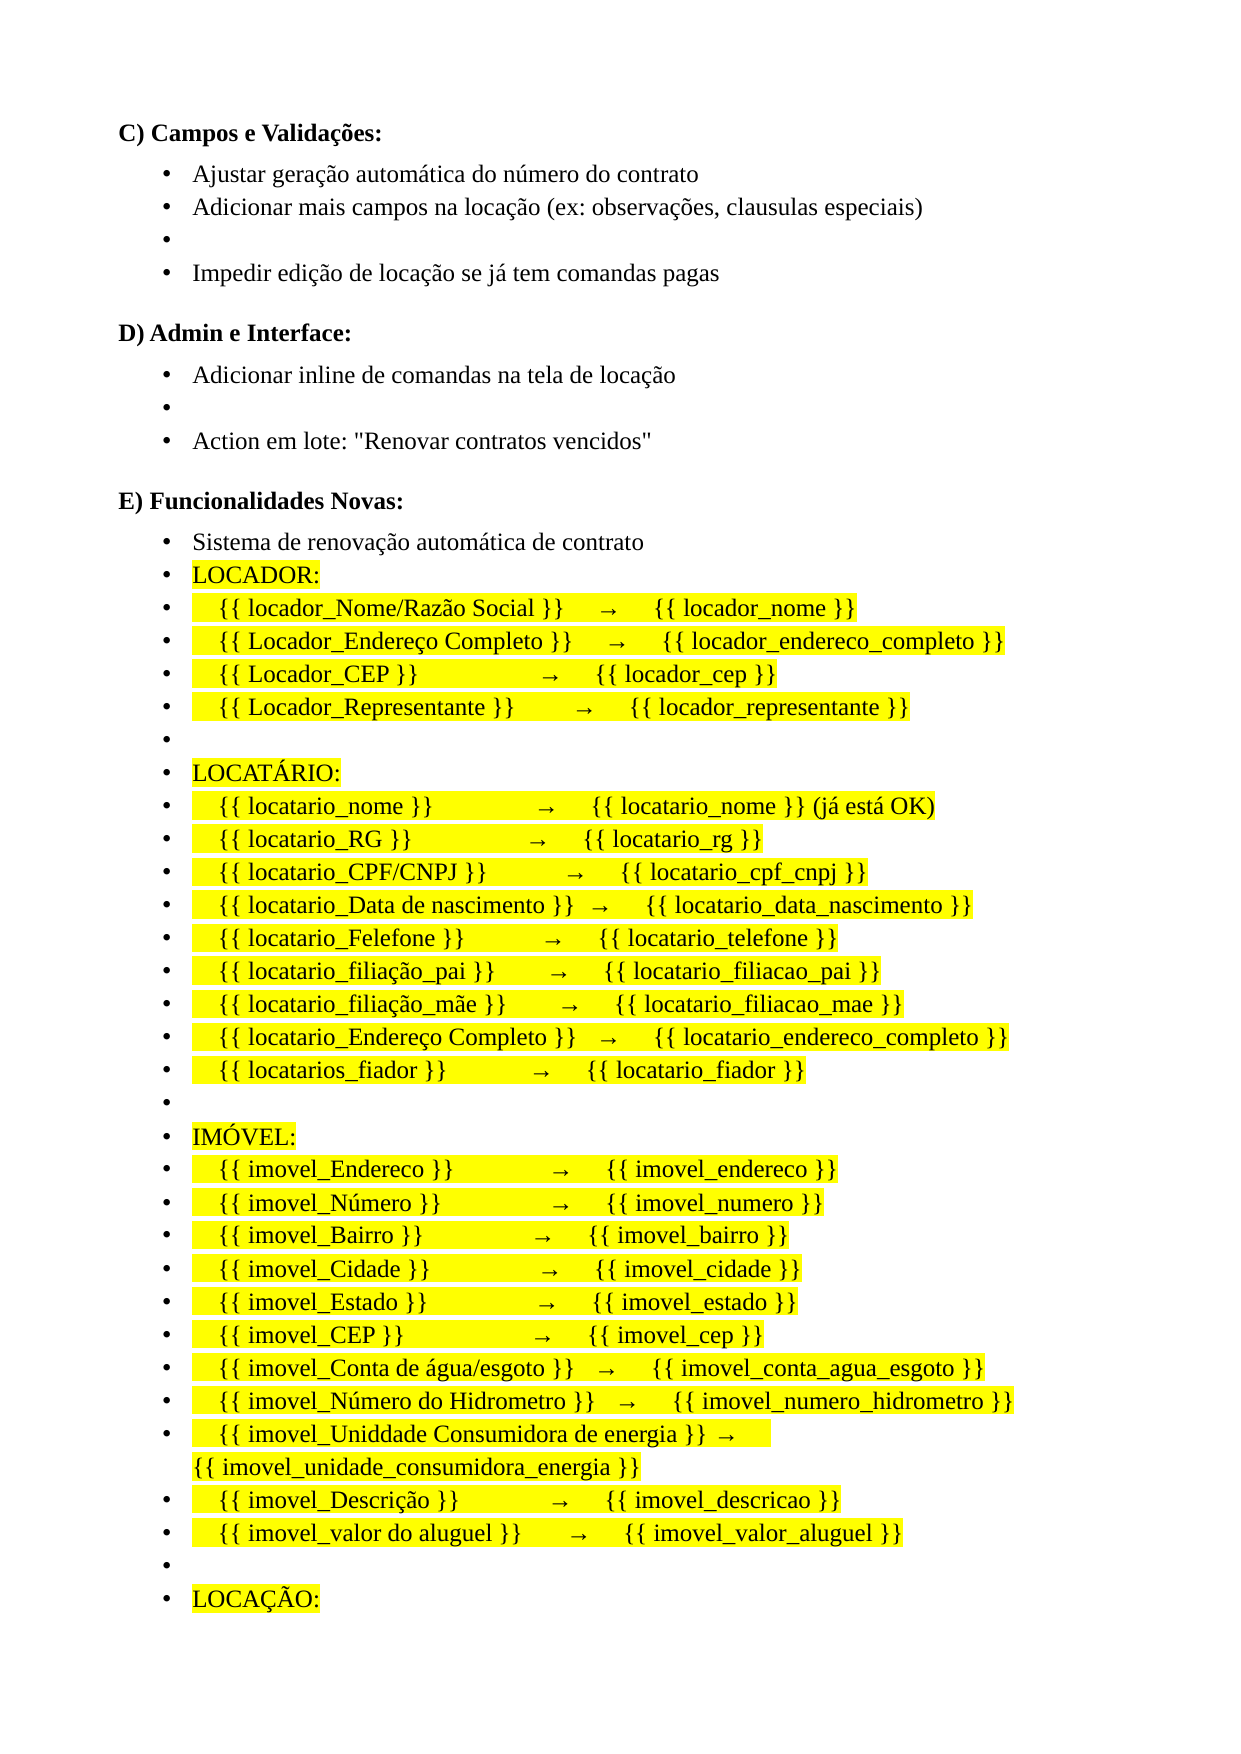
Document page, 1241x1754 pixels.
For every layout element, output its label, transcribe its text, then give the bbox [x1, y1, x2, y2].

list IMÓVEL: [162, 1122, 1122, 1150]
subtitle D) Admin e Interface: [118, 318, 1122, 347]
list ❌ {{ locatario_Endereço Completo }} → ✅ {{ locatario_endereco_completo }} [162, 1022, 1122, 1051]
list ❌ {{ locatario_Felefone }} → ✅ {{ locatario_telefone }} [162, 923, 1122, 952]
subtitle C) Campos e Validações: [118, 118, 1122, 147]
list ❌ {{ imovel_Número }} → ✅ {{ imovel_numero }} [162, 1188, 1122, 1216]
list ❌ {{ locatario_nome }} → ✅ {{ locatario_nome }} (já está OK) [162, 791, 1122, 820]
list ❌ {{ Locador_Endereço Completo }} → ✅ {{ locador_endereco_completo }} [162, 626, 1122, 655]
list ❌ {{ imovel_Estado }} → ✅ {{ imovel_estado }} [162, 1287, 1122, 1315]
list Impedir edição de locação se já tem comandas pagas [162, 258, 1122, 287]
list ❌ {{ locador_Nome/Razão Social }} → ✅ {{ locador_nome }} [162, 593, 1122, 622]
list ❌ {{ locatario_CPF/CNPJ }} → ✅ {{ locatario_cpf_cnpj }} [162, 857, 1122, 886]
list ❌ {{ imovel_Endereco }} → ✅ {{ imovel_endereco }} [162, 1154, 1122, 1183]
list ❌ {{ locatarios_fiador }} → ✅ {{ locatario_fiador }} [162, 1056, 1122, 1084]
list ❌ {{ locatario_filiação_pai }} → ✅ {{ locatario_filiacao_pai }} [162, 956, 1122, 985]
list LOCATÁRIO: [162, 758, 1122, 787]
list ❌ {{ imovel_Número do Hidrometro }} → ✅ {{ imovel_numero_hidrometro }} [162, 1386, 1122, 1414]
list ❌ {{ imovel_Conta de água/esgoto }} → ✅ {{ imovel_conta_agua_esgoto }} [162, 1353, 1122, 1381]
list ❌ {{ imovel_CEP }} → ✅ {{ imovel_cep }} [162, 1320, 1122, 1348]
list Sistema de renovação automática de contrato [162, 527, 1122, 556]
list ❌ {{ locatario_Data de nascimento }} → ✅ {{ locatario_data_nascimento }} [162, 890, 1122, 919]
subtitle E) Funcionalidades Novas: [118, 486, 1122, 515]
list Action em lote: "Renovar contratos vencidos" [162, 426, 1122, 454]
list ❌ {{ locatario_filiação_mãe }} → ✅ {{ locatario_filiacao_mae }} [162, 989, 1122, 1018]
list ❌ {{ imovel_Descrição }} → ✅ {{ imovel_descricao }} [162, 1485, 1122, 1513]
list ❌ {{ locatario_RG }} → ✅ {{ locatario_rg }} [162, 824, 1122, 853]
list ❌ {{ Locador_Representante }} → ✅ {{ locador_representante }} [162, 692, 1122, 721]
list ❌ {{ imovel_Bairro }} → ✅ {{ imovel_bairro }} [162, 1221, 1122, 1249]
list Ajustar geração automática do número do contrato [162, 159, 1122, 188]
list Adicionar inline de comandas na tela de locação [162, 360, 1122, 388]
list LOCAÇÃO: [162, 1584, 1122, 1613]
list Adicionar mais campos na locação (ex: observações, clausulas especiais) [162, 192, 1122, 221]
list ❌ {{ Locador_CEP }} → ✅ {{ locador_cep }} [162, 659, 1122, 688]
list LOCADOR: [162, 560, 1122, 589]
list ❌ {{ imovel_Uniddade Consumidora de energia }} → ✅ {{ imovel_unidade_consumidora_energia }} [162, 1419, 1122, 1481]
list ❌ {{ imovel_Cidade }} → ✅ {{ imovel_cidade }} [162, 1254, 1122, 1282]
list ❌ {{ imovel_valor do aluguel }} → ✅ {{ imovel_valor_aluguel }} [162, 1518, 1122, 1547]
